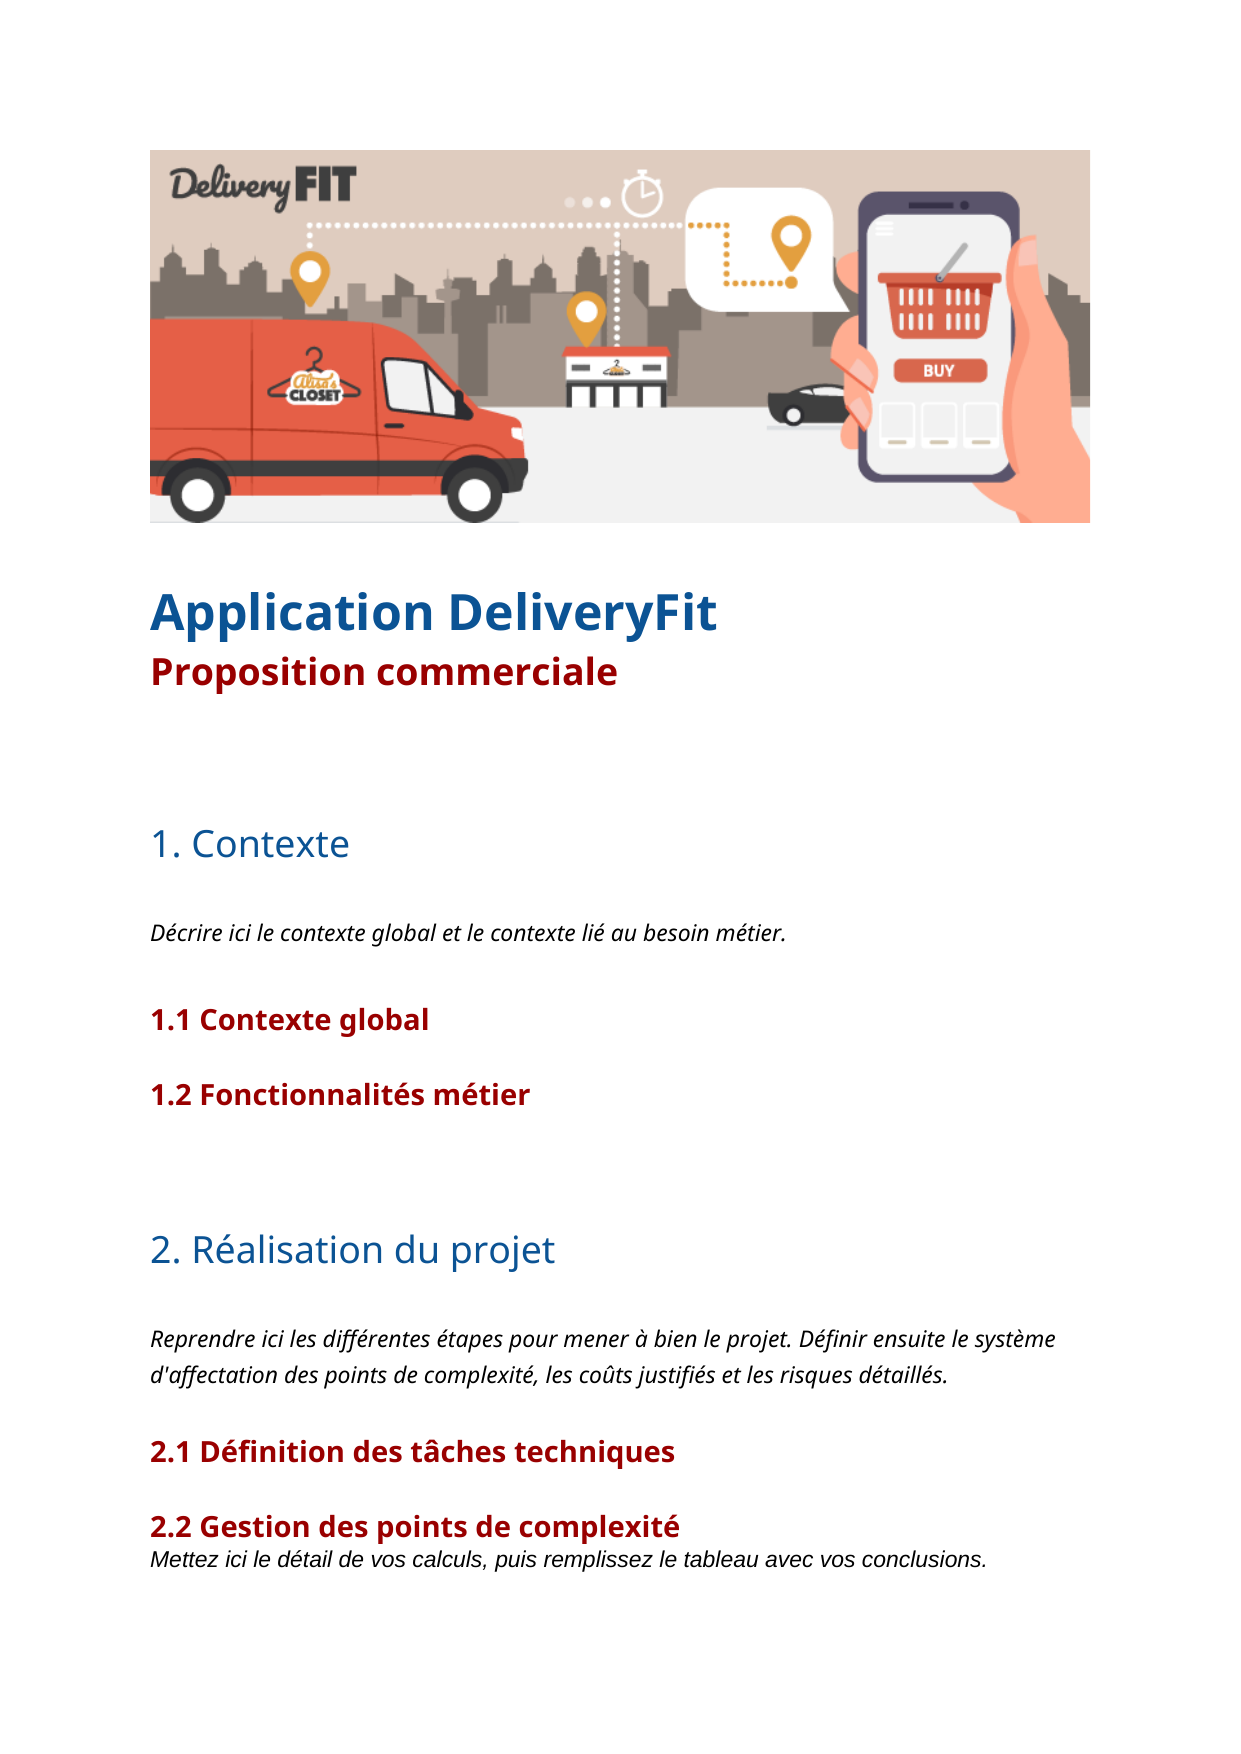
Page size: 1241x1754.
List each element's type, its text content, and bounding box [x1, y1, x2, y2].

picture [150, 150, 1091, 523]
subtitle 2.2 Gestion des points de complexité [150, 1506, 1090, 1546]
text Mettez ici le détail de vos calculs, puis remplissez le tableau avec vos conclusions. [150, 1546, 1090, 1572]
text Décrire ici le contexte global et le contexte lié au besoin métier. [150, 917, 1090, 948]
subtitle 1.1 Contexte global [150, 999, 1090, 1038]
text Reprendre ici les différentes étapes pour mener à bien le projet. Définir ensuite le système d'affectation des points de complexité, les coûts justifiés et les risques détaillés. [150, 1323, 1090, 1390]
subtitle 2.1 Définition des tâches techniques [150, 1431, 1090, 1471]
subtitle 2. Réalisation du projet [150, 1223, 1090, 1274]
subtitle Application DeliveryFit Proposition commerciale [150, 577, 1090, 696]
subtitle 1.2 Fonctionnalités métier [150, 1074, 1090, 1114]
subtitle 1. Contexte [150, 818, 1090, 869]
